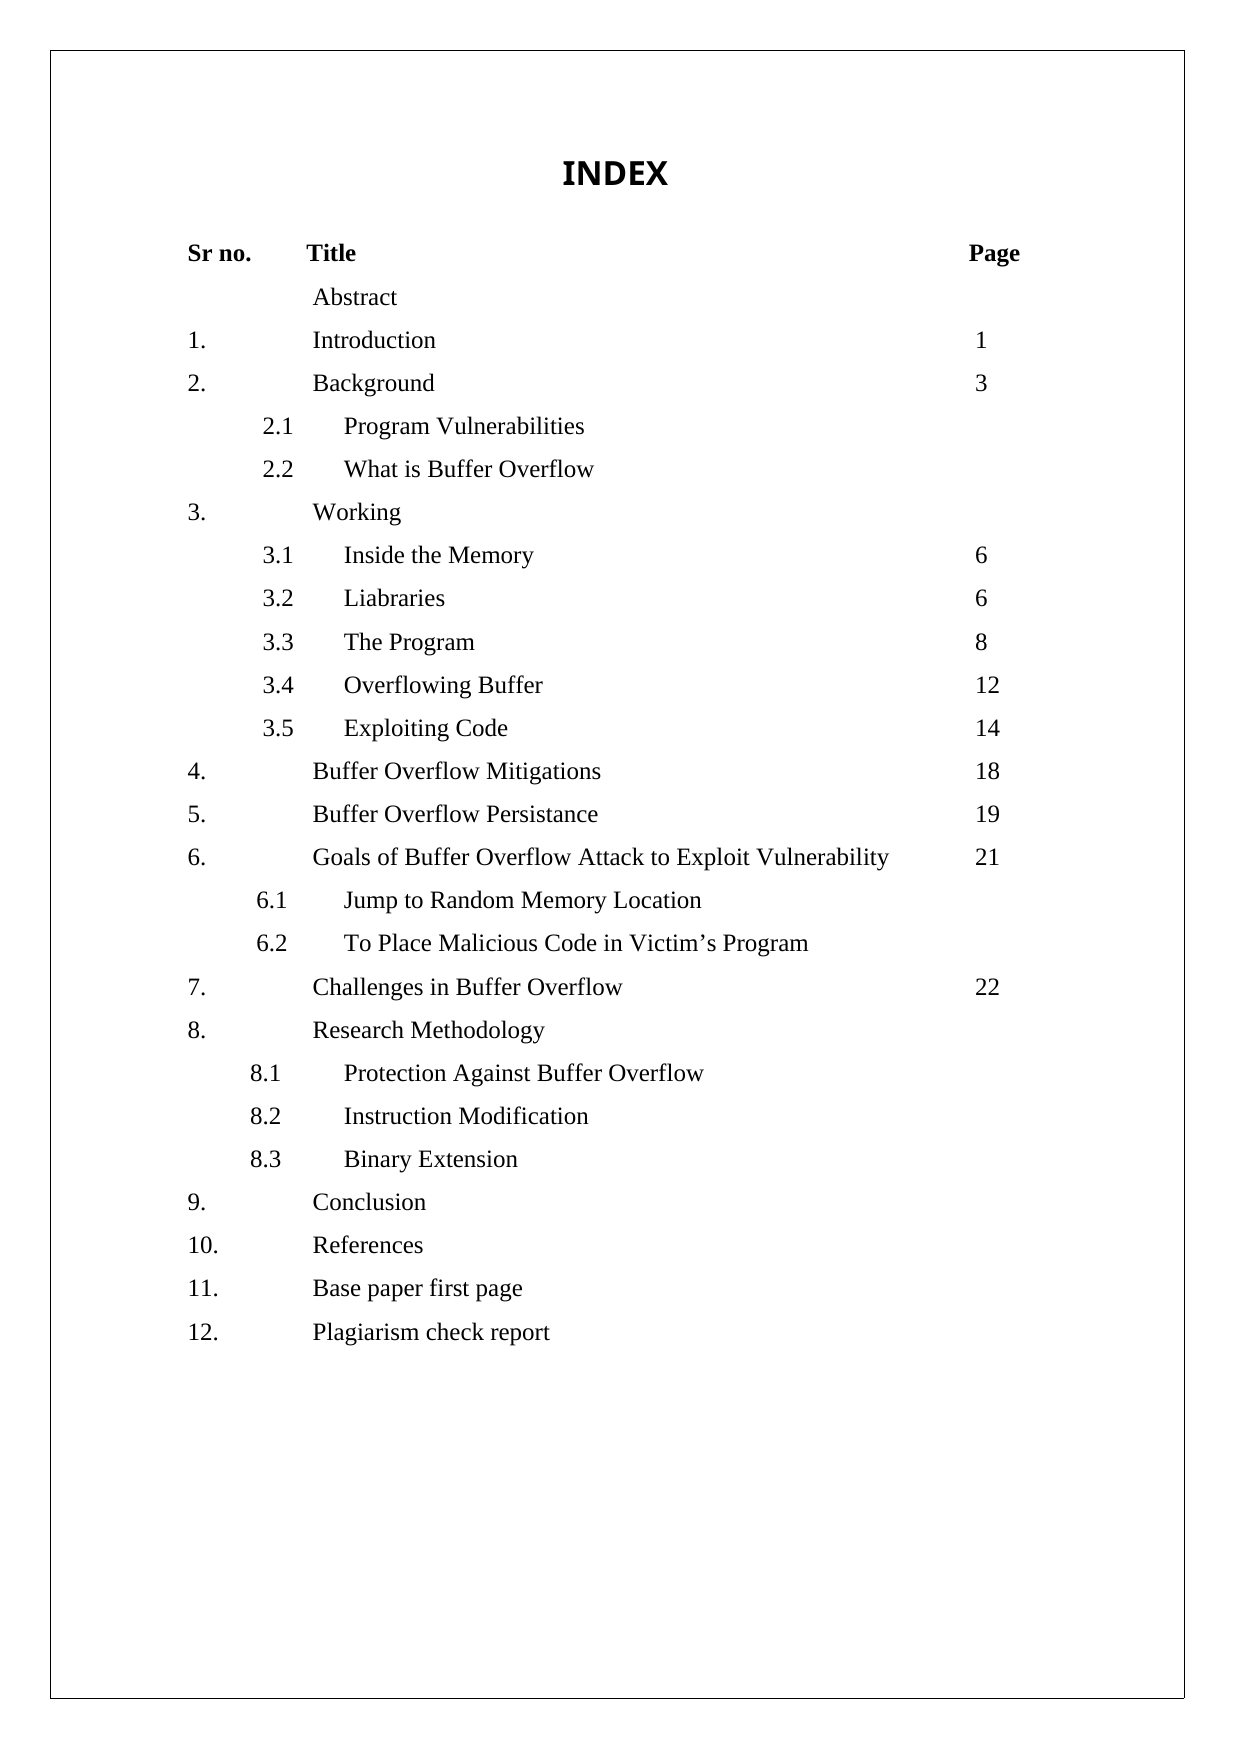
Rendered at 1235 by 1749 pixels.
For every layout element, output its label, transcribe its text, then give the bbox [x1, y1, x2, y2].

list Working [187, 497, 1084, 526]
text 3.1 Inside the Memory 6 [262, 540, 1084, 569]
list Buffer Overflow Persistance 19 [187, 799, 1084, 828]
list Research Methodology [187, 1015, 1084, 1043]
text 2.1 Program Vulnerabilities [187, 411, 1084, 440]
text 3.4 Overflowing Buffer 12 [262, 670, 1084, 698]
list Conclusion [187, 1187, 1084, 1216]
list Challenges in Buffer Overflow 22 [187, 972, 1084, 1000]
text 8.1 Protection Against Buffer Overflow [187, 1058, 1084, 1087]
text 8.2 Instruction Modification [187, 1101, 1084, 1130]
list Background 3 [187, 368, 1084, 397]
text 3.2 Liabraries 6 [262, 583, 1084, 612]
text INDEX [487, 150, 1084, 195]
text 6.2 To Place Malicious Code in Victim’s Program [187, 928, 1084, 957]
text 8.3 Binary Extension [187, 1144, 1084, 1173]
list Plagiarism check report [187, 1317, 1084, 1345]
text 2.2 What is Buffer Overflow [187, 454, 1084, 483]
text 6.1 Jump to Random Memory Location [187, 885, 1084, 914]
text Sr no. Title Page [187, 238, 1084, 267]
list Base paper first page [187, 1273, 1084, 1302]
list Buffer Overflow Mitigations 18 [187, 756, 1084, 785]
list Goals of Buffer Overflow Attack to Exploit Vulnerability 21 [187, 842, 1084, 871]
text Abstract [187, 282, 1084, 310]
list References [187, 1230, 1084, 1259]
text 3.3 The Program 8 [262, 627, 1084, 655]
list Introduction 1 [187, 325, 1084, 353]
text 3.5 Exploiting Code 14 [262, 713, 1084, 742]
